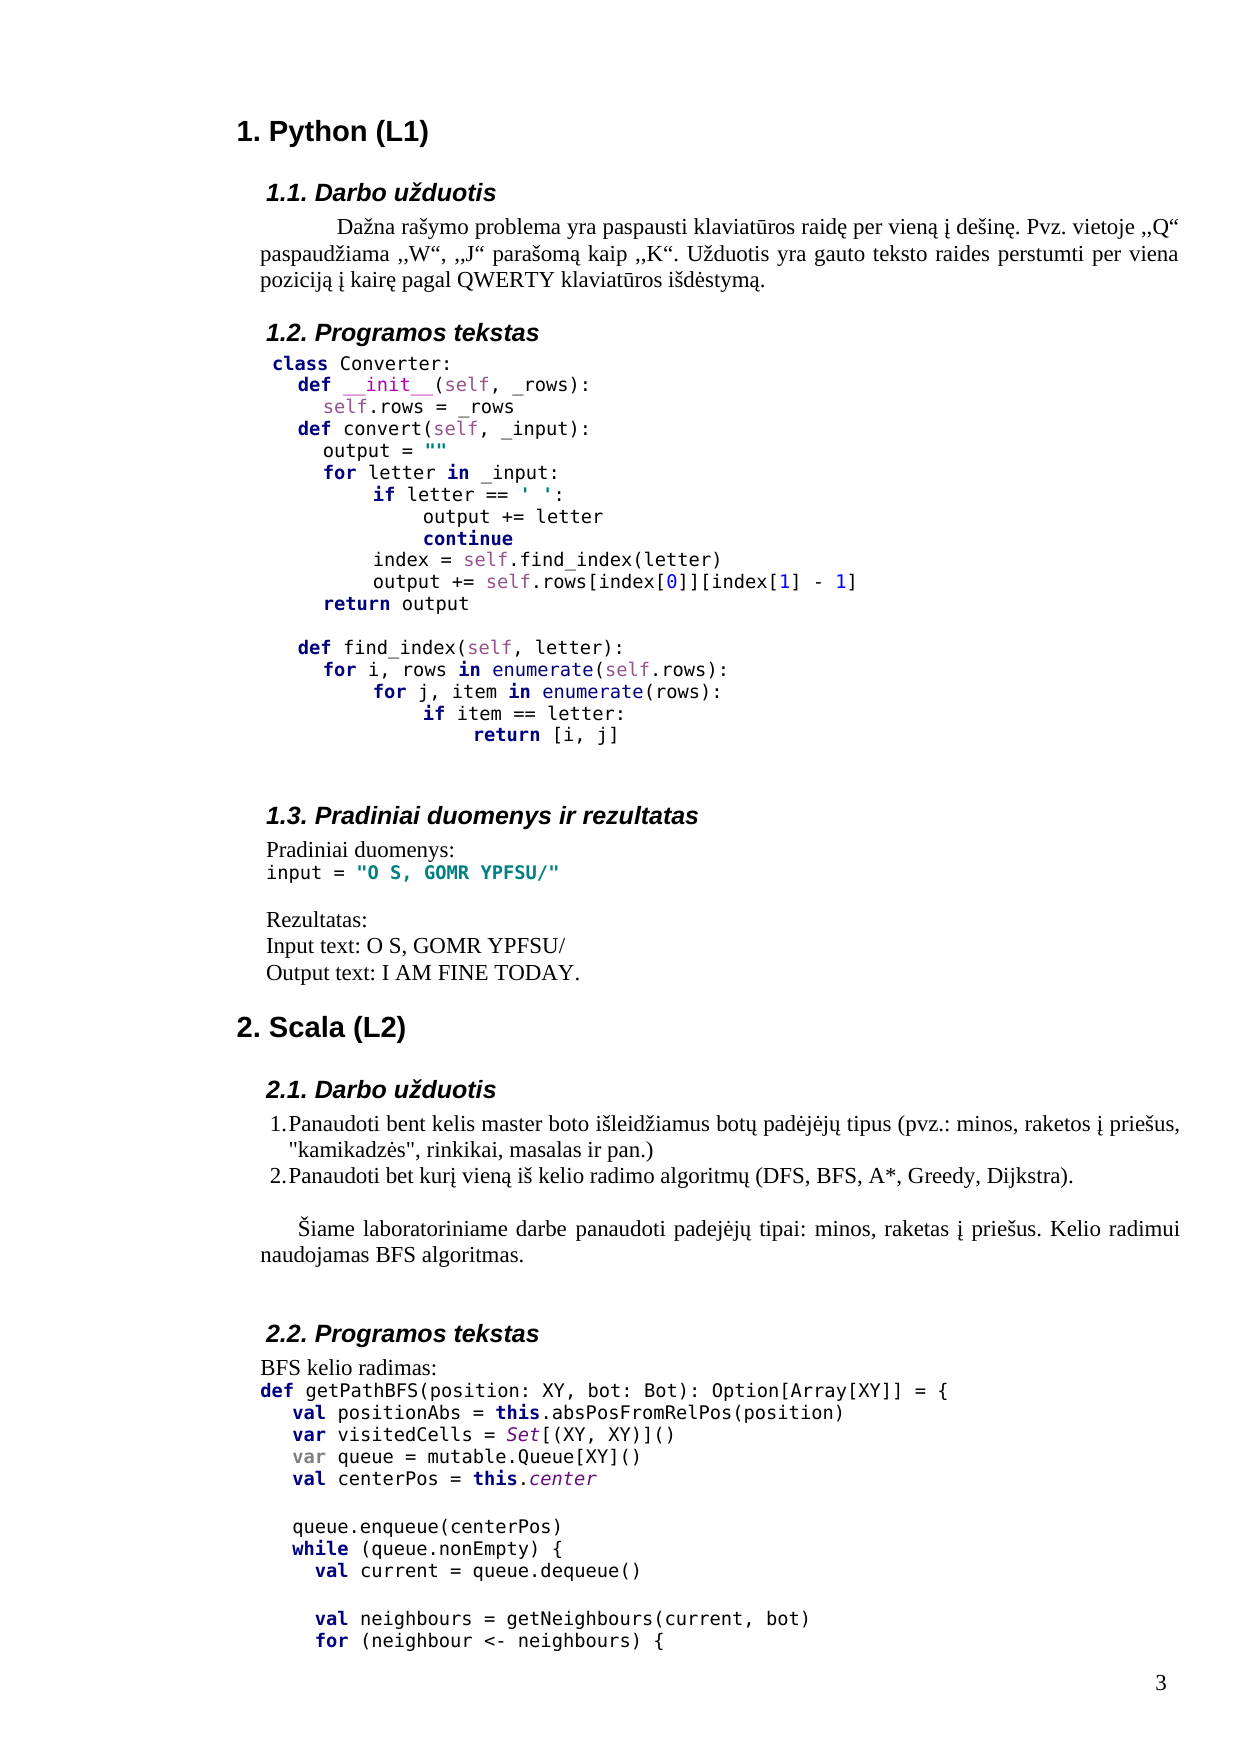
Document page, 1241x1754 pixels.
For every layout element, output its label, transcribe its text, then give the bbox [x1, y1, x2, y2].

text return output [148, 593, 1181, 615]
subtitle Programos tekstas [266, 1319, 1181, 1348]
text def find_index(self, letter): [148, 637, 1181, 659]
text def convert(self, _input): [148, 418, 1181, 440]
subtitle Python (L1) [236, 114, 1181, 147]
text BFS kelio radimas: [260, 1354, 1181, 1381]
text self.rows = _rows [148, 396, 1181, 418]
text return [i, j] [148, 724, 1181, 746]
text Rezultatas: [266, 906, 1181, 932]
text if item == letter: [148, 702, 1181, 724]
text def getPathBFS(position: XY, bot: Bot): Option[Array[XY]] = { val positionAbs = this.absPosFromRelPos(position) var visitedCells = Set[(XY, XY)]() var queue = mutable.Queue[XY]() val centerPos = this.center queue.enqueue(centerPos) while (queue.nonEmpty) { val current = queue.dequeue() val neighbours = getNeighbours(current, bot) for (neighbour <- neighbours) { [260, 1381, 1181, 1652]
subtitle Programos tekstas [266, 317, 1181, 346]
text Output text: I AM FINE TODAY. [266, 958, 1181, 985]
text index = self.find_index(letter) [148, 549, 1181, 571]
text Pradiniai duomenys: [266, 836, 1181, 862]
text for j, item in enumerate(rows): [148, 681, 1181, 702]
text input = "O S, GOMR YPFSU/" [266, 862, 1181, 884]
subtitle Darbo užduotis [266, 1075, 1181, 1103]
list Panaudoti bet kurį vieną iš kelio radimo algoritmų (DFS, BFS, A*, Greedy, Dijkstra). [269, 1162, 1181, 1189]
subtitle Darbo užduotis [266, 178, 1181, 207]
text for i, rows in enumerate(self.rows): [148, 659, 1181, 681]
subtitle Pradiniai duomenys ir rezultatas [266, 801, 1181, 829]
text Input text: O S, GOMR YPFSU/ [266, 932, 1181, 958]
text def __init__(self, _rows): [148, 374, 1181, 396]
text class Converter: [272, 352, 1181, 374]
text output = "" [148, 440, 1181, 462]
text Dažna rašymo problema yra paspausti klaviatūros raidę per vieną į dešinę. Pvz. vietoje ,,Q“ paspaudžiama ,,W“, ,,J“ parašomą kaip ,,K“. Užduotis yra gauto teksto raides perstumti per viena poziciją į kairę pagal QWERTY klaviatūros išdėstymą. [260, 213, 1181, 292]
text continue [148, 527, 1181, 549]
text output += letter [148, 506, 1181, 527]
text if letter == ' ': [148, 484, 1181, 506]
list Panaudoti bent kelis master boto išleidžiamus botų padėjėjų tipus (pvz.: minos, raketos į priešus, "kamikadzės", rinkikai, masalas ir pan.) [269, 1110, 1181, 1162]
text for letter in _input: [148, 462, 1181, 484]
subtitle Scala (L2) [236, 1010, 1181, 1043]
text Šiame laboratoriniame darbe panaudoti padejėjų tipai: minos, raketas į priešus. Kelio radimui naudojamas BFS algoritmas. [260, 1215, 1181, 1268]
text output += self.rows[index[0]][index[1] - 1] [148, 571, 1181, 593]
